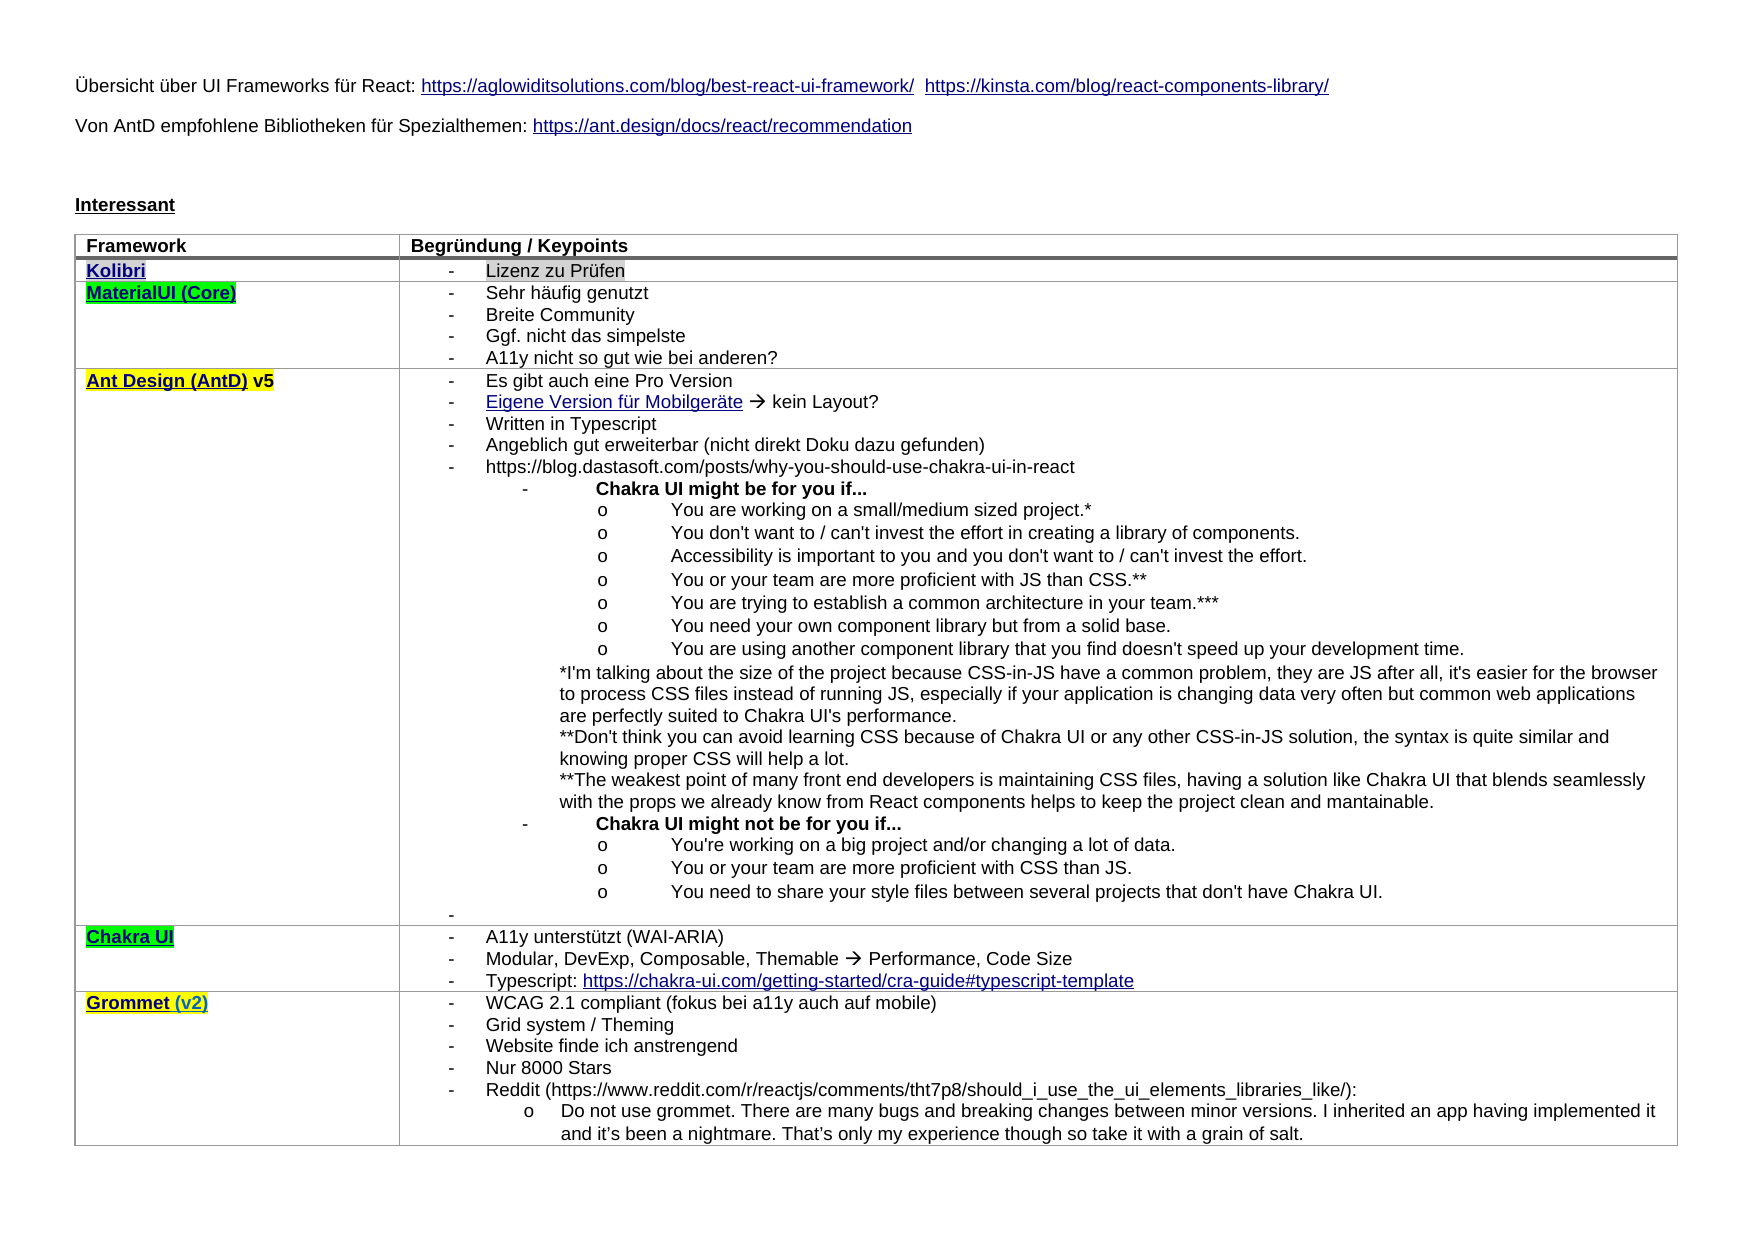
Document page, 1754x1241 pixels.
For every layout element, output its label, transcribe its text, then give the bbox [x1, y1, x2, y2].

table_cell Chakra UI [76, 926, 399, 991]
table_header Begründung / Keypoints [400, 235, 1677, 256]
table_cell A11y unterstützt (WAI-ARIA) Modular, DevExp, Composable, Themable à Performance, Code Size Typescript: https://chakra-ui.com/getting-started/cra-guide#typescript-template [400, 926, 1677, 991]
table_cell Es gibt auch eine Pro Version Eigene Version für Mobilgeräte à kein Layout? Written in Typescript Angeblich gut erweiterbar (nicht direkt Doku dazu gefunden) https://blog.dastasoft.com/posts/why-you-should-use-chakra-ui-in-react Chakra UI might be for you if... You are working on a small/medium sized project.* You don't want to / can't invest the effort in creating a library of components. Accessibility is important to you and you don't want to / can't invest the effort. You or your team are more proficient with JS than CSS.** You are trying to establish a common architecture in your team.*** You need your own component library but from a solid base. You are using another component library that you find doesn't speed up your development time. *I'm talking about the size of the project because CSS-in-JS have a common problem, they are JS after all, it's easier for the browser to process CSS files instead of running JS, especially if your application is changing data very often but common web applications are perfectly suited to Chakra UI's performance. **Don't think you can avoid learning CSS because of Chakra UI or any other CSS-in-JS solution, the syntax is quite similar and knowing proper CSS will help a lot. **The weakest point of many front end developers is maintaining CSS files, having a solution like Chakra UI that blends seamlessly with the props we already know from React components helps to keep the project clean and mantainable. Chakra UI might not be for you if... You're working on a big project and/or changing a lot of data. You or your team are more proficient with CSS than JS. You need to share your style files between several projects that don't have Chakra UI. [400, 369, 1677, 925]
table_cell MaterialUI (Core) [76, 282, 399, 368]
table_header Framework [76, 235, 399, 256]
table_cell WCAG 2.1 compliant (fokus bei a11y auch auf mobile) Grid system / Theming Website finde ich anstrengend Nur 8000 Stars Reddit (https://www.reddit.com/r/reactjs/comments/tht7p8/should_i_use_the_ui_elements_libraries_like/): Do not use grommet. There are many bugs and breaking changes between minor versions. I inherited an app having implemented it and it’s been a nightmare. That’s only my experience though so take it with a grain of salt. Man I just got onto a new project that was originally based on grommet. It’s so ugly right now [400, 992, 1677, 1145]
table_cell Grommet (v2) [76, 992, 399, 1145]
table_cell Sehr häufig genutzt Breite Community Ggf. nicht das simpelste A11y nicht so gut wie bei anderen? [400, 282, 1677, 368]
table_cell Kolibri [76, 260, 399, 281]
text Übersicht über UI Frameworks für React: https://aglowiditsolutions.com/blog/best-react-ui-framework/ https://kinsta.com/blog/react-components-library/ [75, 75, 1679, 97]
text Von AntD empfohlene Bibliotheken für Spezialthemen: https://ant.design/docs/react/recommendation [75, 115, 1679, 136]
table_cell Lizenz zu Prüfen [400, 260, 1677, 281]
table_cell Ant Design (AntD) v5 [76, 369, 399, 925]
text Interessant [75, 194, 1679, 216]
